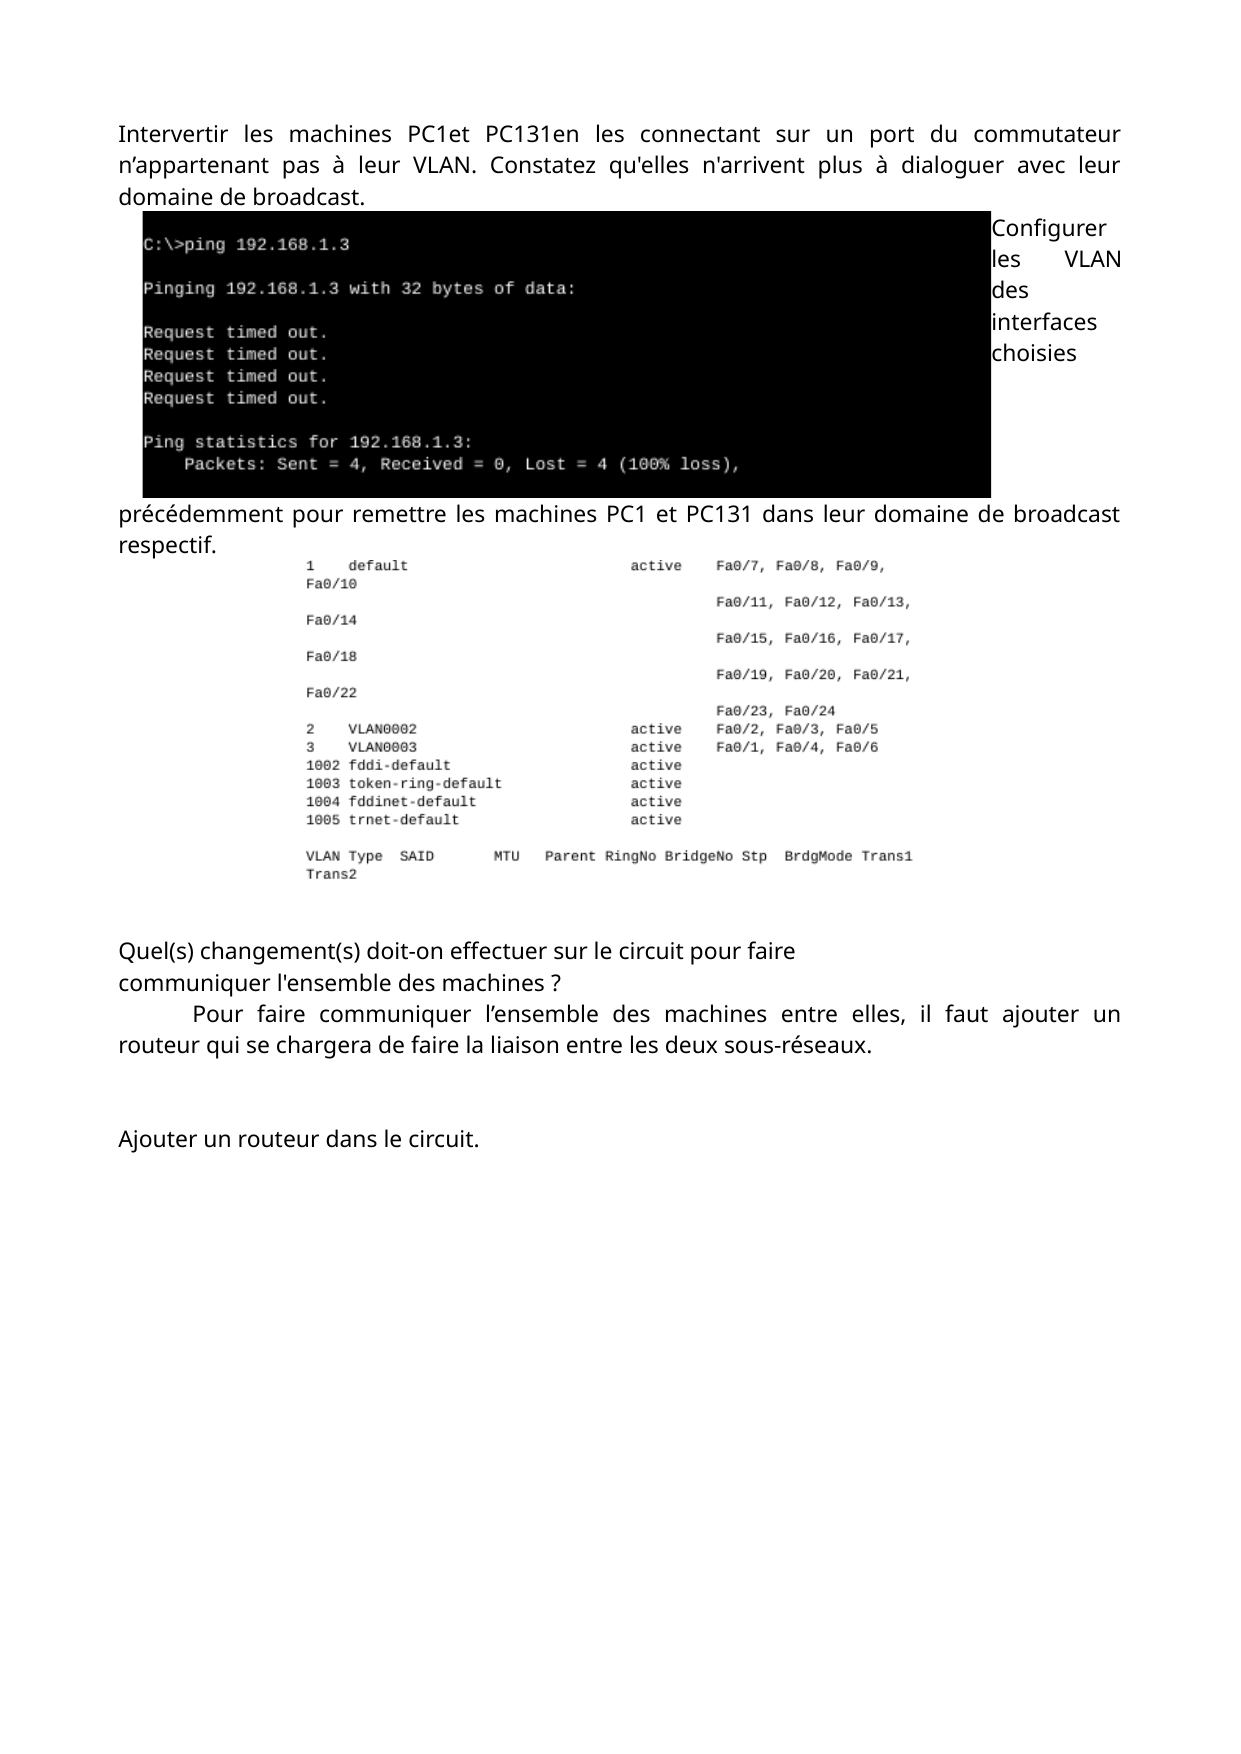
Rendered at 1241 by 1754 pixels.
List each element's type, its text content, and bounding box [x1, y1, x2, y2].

text Ajouter un routeur dans le circuit. [118, 1123, 1122, 1154]
text Intervertir les machines PC1et PC131en les connectant sur un port du commutateur n’appartenant pas à leur VLAN. Constatez qu'elles n'arrivent plus à dialoguer avec leur domaine de broadcast. [118, 118, 1122, 212]
text communiquer l'ensemble des machines ? [118, 967, 1122, 998]
picture [142, 211, 992, 498]
text Quel(s) changement(s) doit-on effectuer sur le circuit pour faire [118, 935, 1122, 967]
text Configurer les VLAN des interfaces choisies précédemment pour remettre les machines PC1 et PC131 dans leur domaine de broadcast respectif. [118, 212, 1122, 560]
picture [301, 560, 939, 888]
text Pour faire communiquer l’ensemble des machines entre elles, il faut ajouter un routeur qui se chargera de faire la liaison entre les deux sous-réseaux. [118, 998, 1122, 1060]
